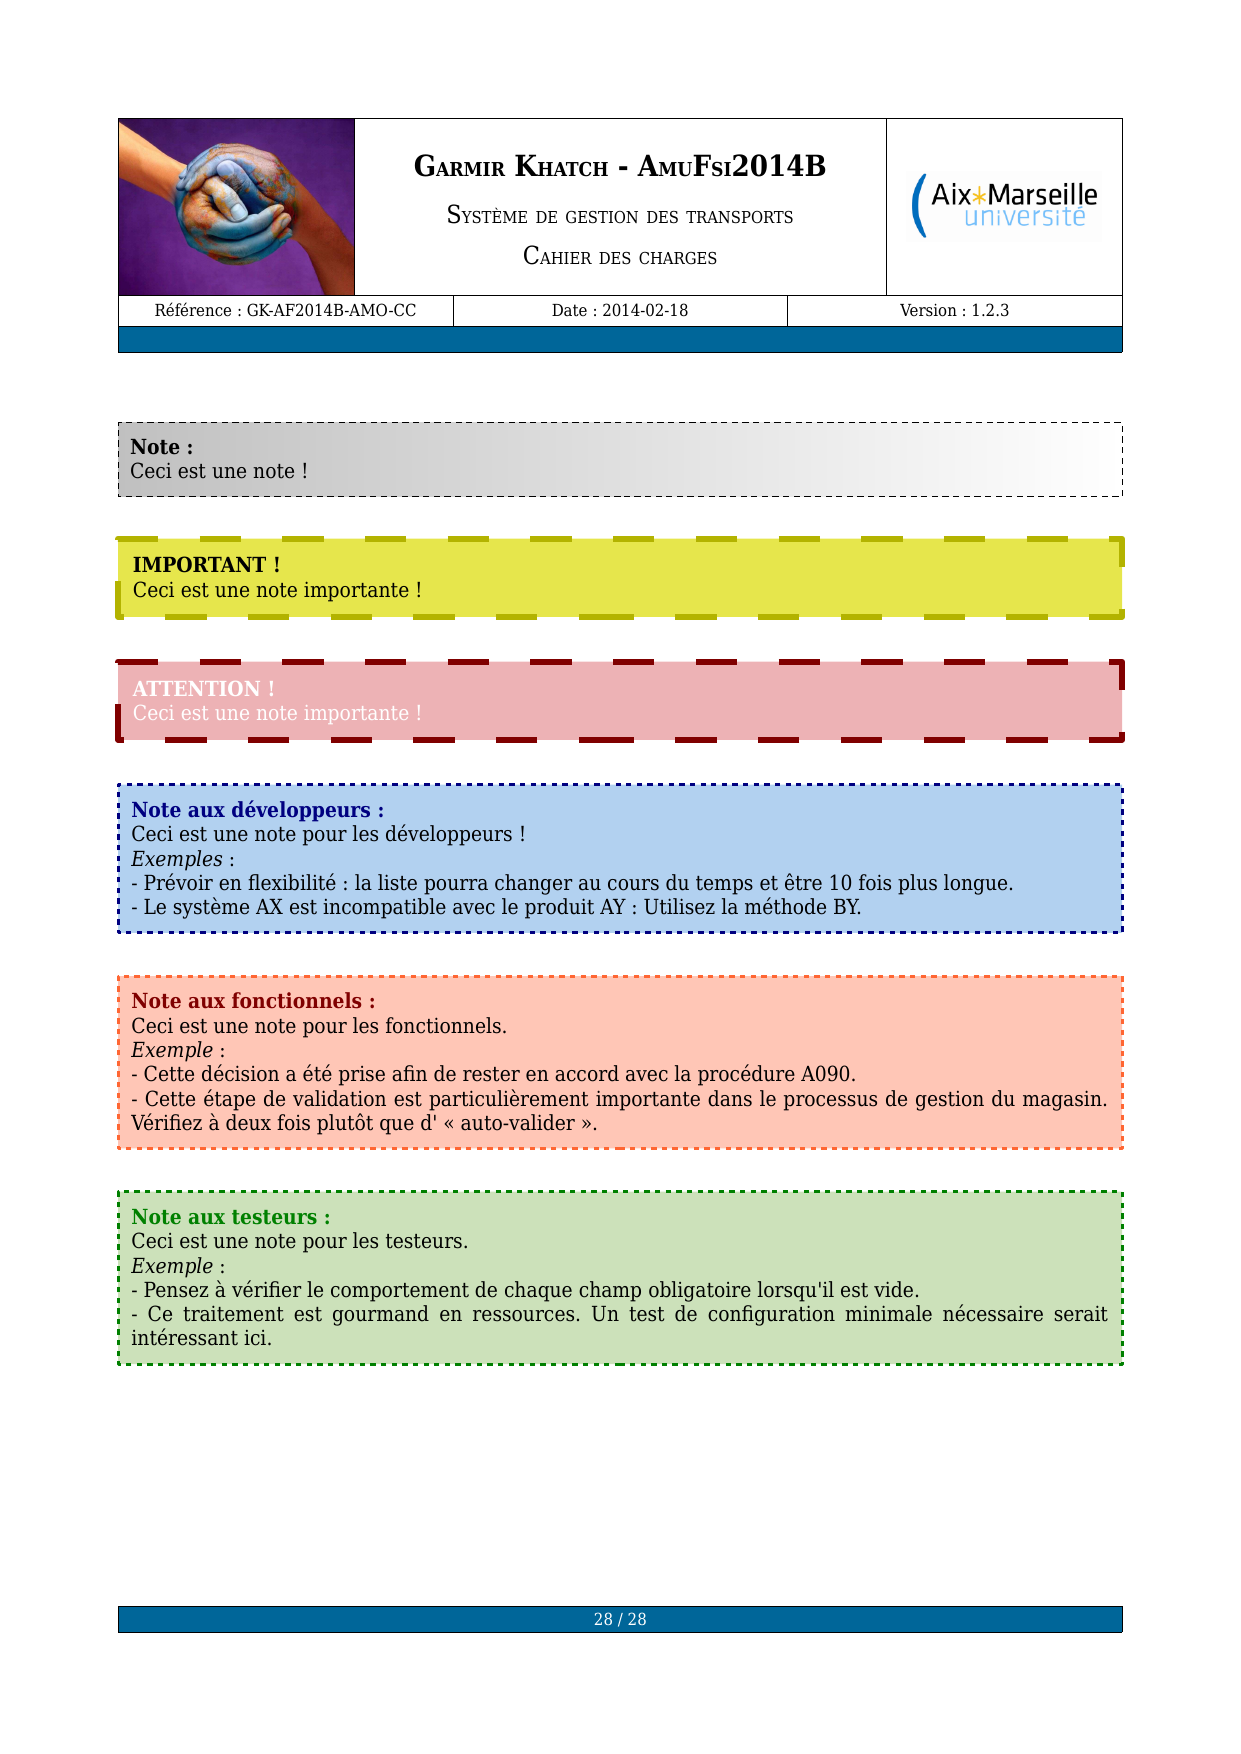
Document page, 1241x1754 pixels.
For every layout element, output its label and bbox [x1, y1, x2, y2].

picture [119, 119, 354, 295]
picture [887, 126, 1122, 288]
